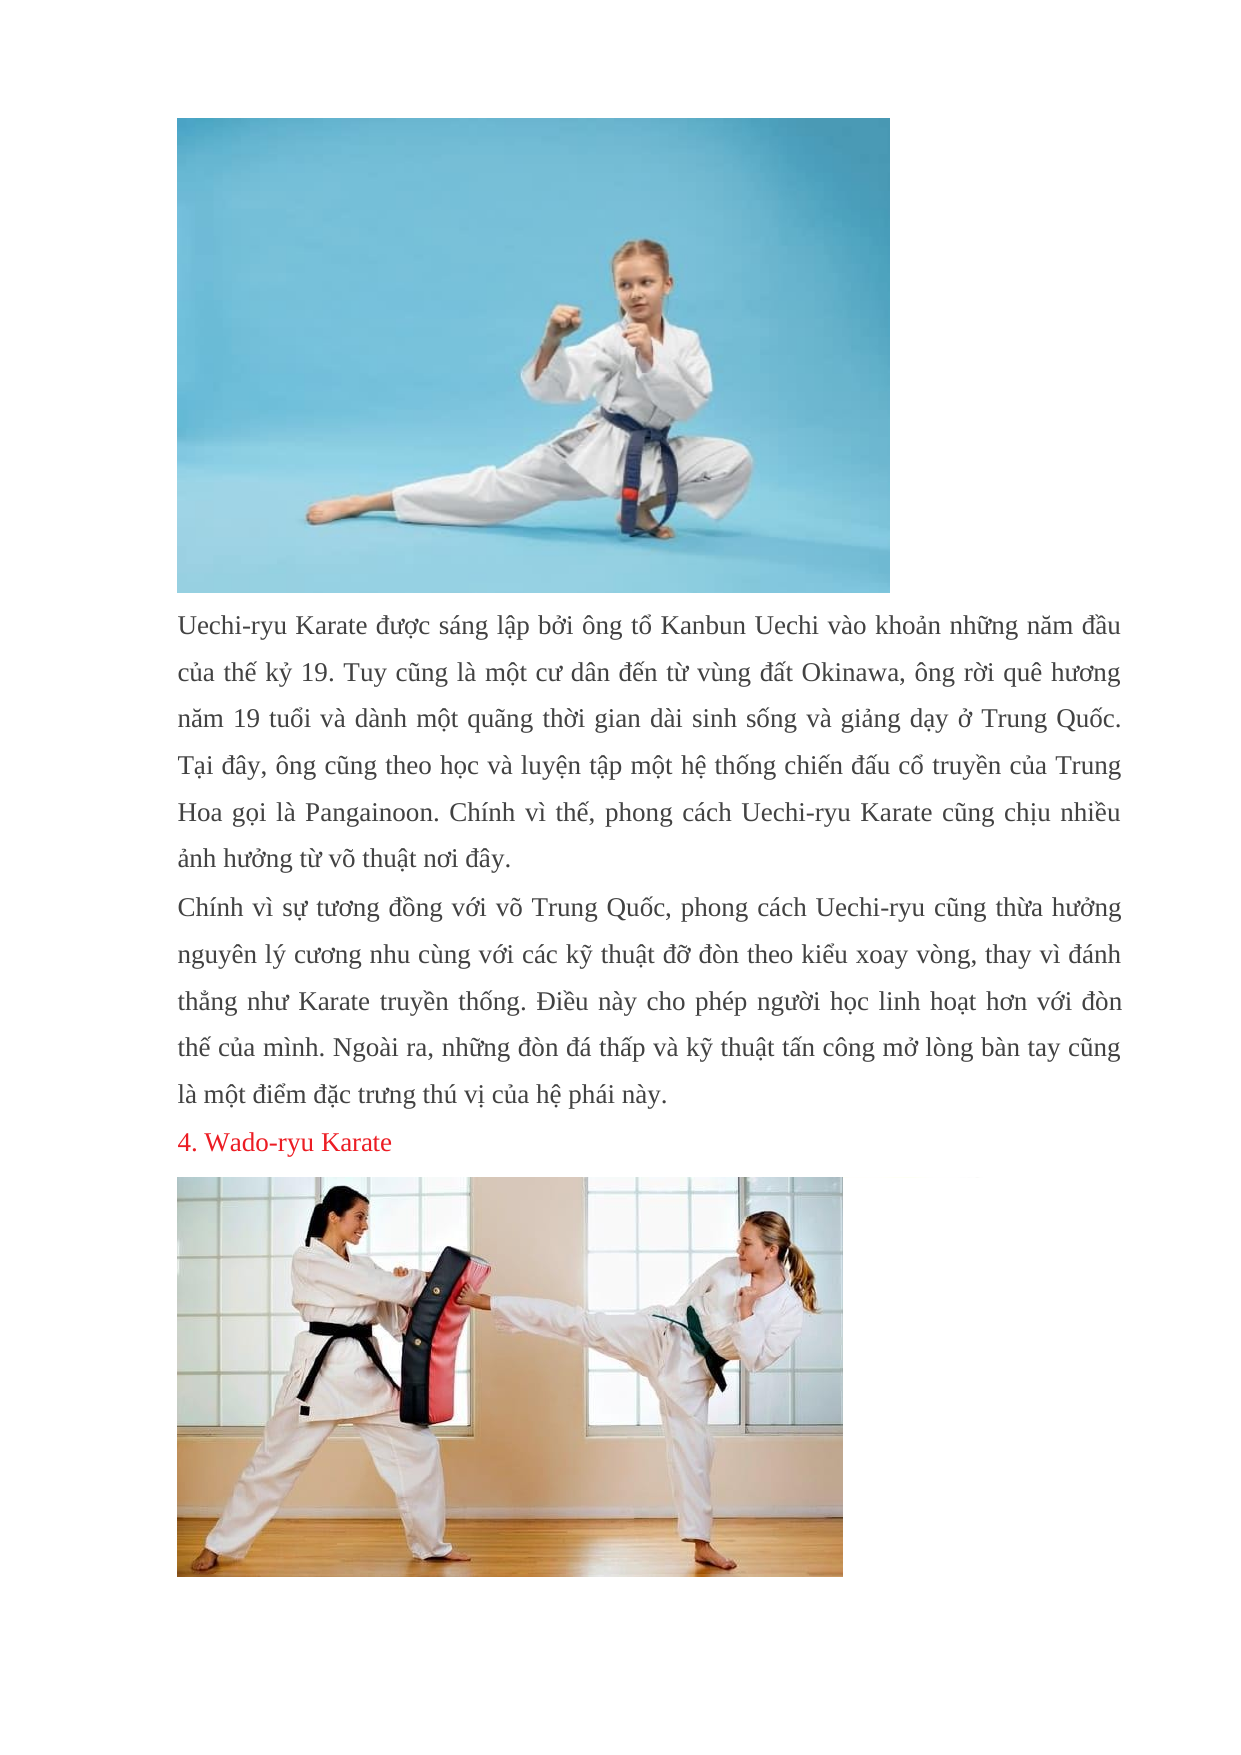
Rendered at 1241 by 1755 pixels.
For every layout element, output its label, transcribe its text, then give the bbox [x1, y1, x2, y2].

list Wado-ryu Karate [1126, 1126, 1137, 1158]
